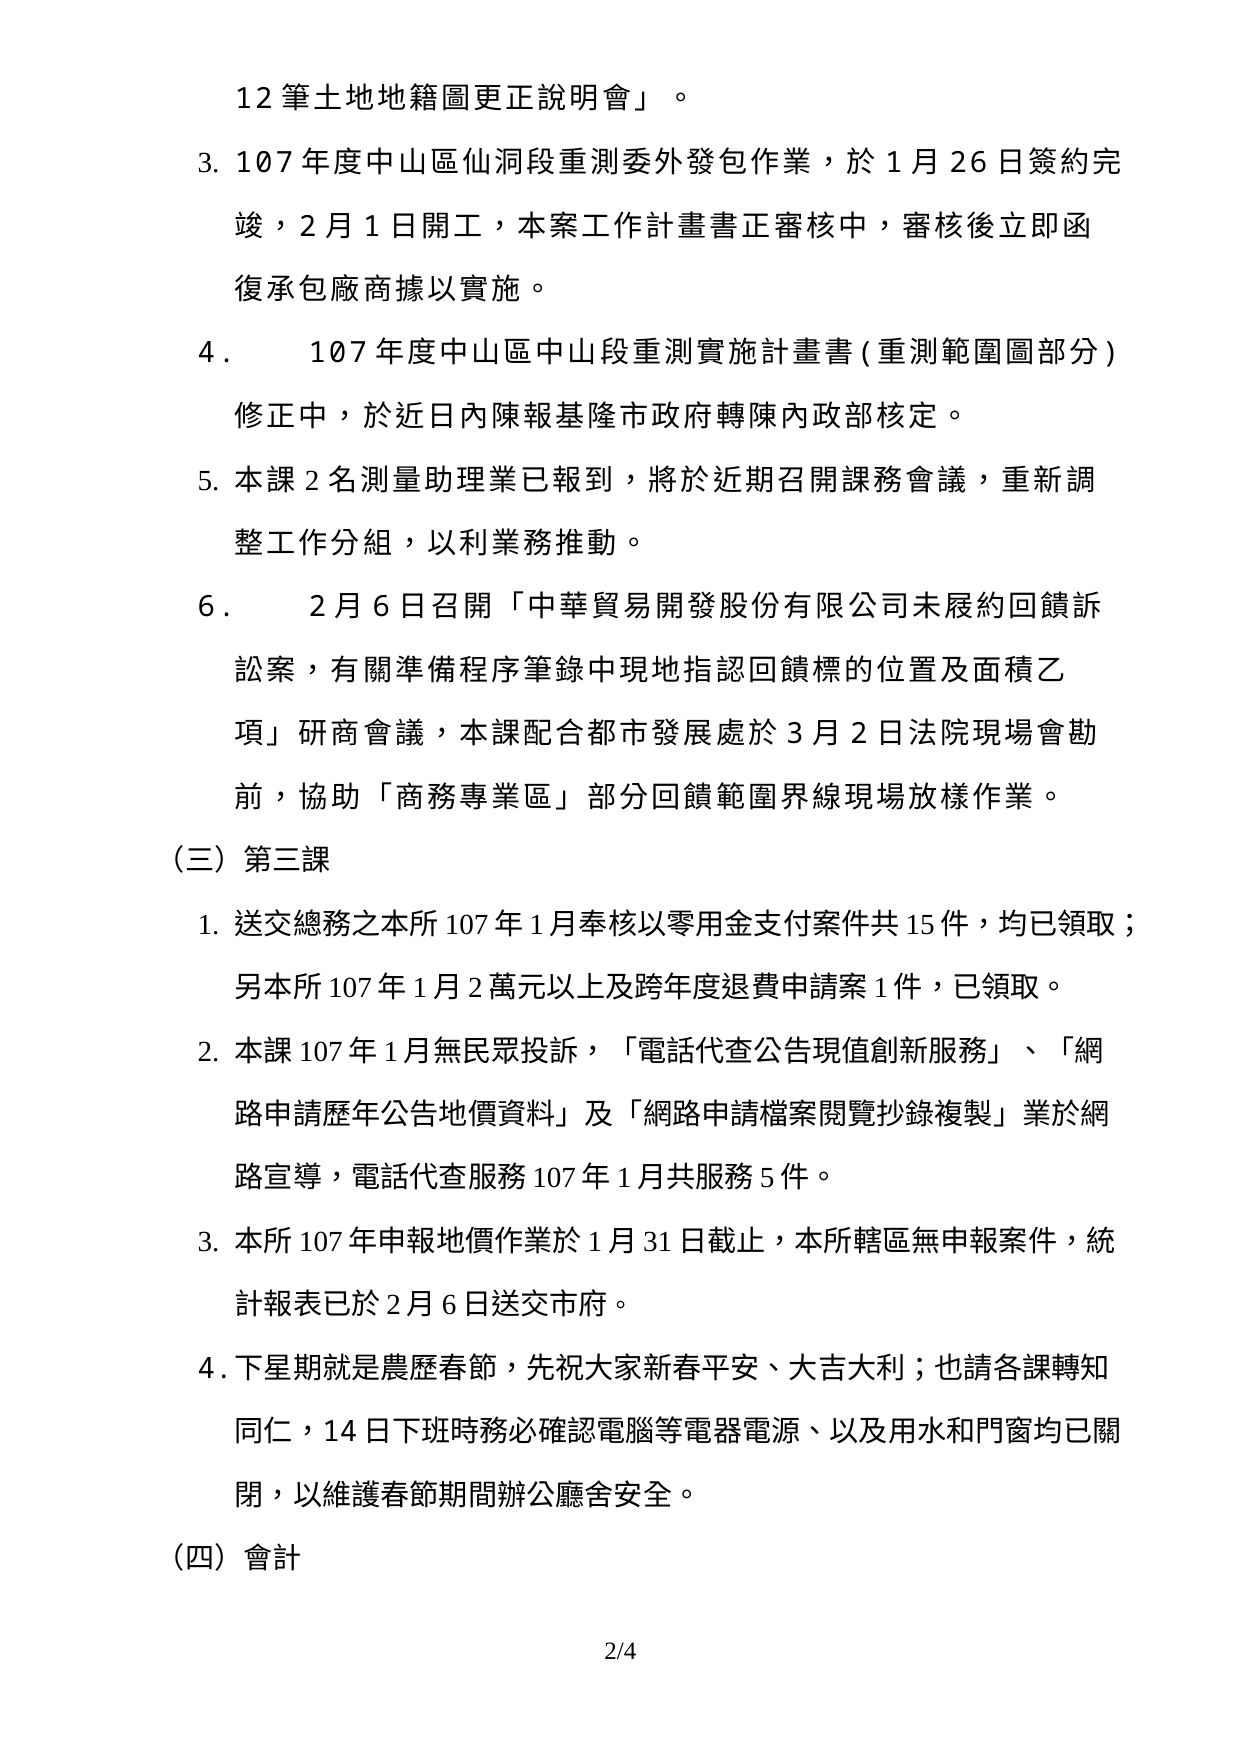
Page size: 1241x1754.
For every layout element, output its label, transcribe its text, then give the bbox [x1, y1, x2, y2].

list 本課2名測量助理業已報到，將於近期召開課務會議，重新調整工作分組，以利業務推動。 [197, 456, 1122, 562]
list 107年度中山區中山段重測實施計畫書(重測範圍圖部分)修正中，於近日內陳報基隆市政府轉陳內政部核定。 [197, 329, 1122, 435]
list 下星期就是農歷春節，先祝大家新春平安、大吉大利；也請各課轉知同仁，14日下班時務必確認電腦等電器電源、以及用水和門窗均已關閉，以維護春節期間辦公廳舍安全。 [197, 1344, 1122, 1514]
list 本課107年1月無民眾投訴，「電話代查公告現值創新服務」、「網路申請歷年公告地價資料」及「網路申請檔案閱覽抄錄複製」業於網路宣導，電話代查服務107年1月共服務5件。 [197, 1027, 1122, 1196]
list 2月6日召開「中華貿易開發股份有限公司未屐約回饋訴訟案，有關準備程序筆錄中現地指認回饋標的位置及面積乙項」研商會議，本課配合都市發展處於3月2日法院現場會勘前，協助「商務專業區」部分回饋範圍界線現場放樣作業。 [197, 583, 1122, 816]
list 107年度中山區仙洞段重測委外發包作業，於1月26日簽約完竣，2月1日開工，本案工作計畫書正審核中，審核後立即函復承包廠商據以實施。 [197, 138, 1122, 308]
list 12筆土地地籍圖更正說明會」。 [197, 75, 1122, 117]
list 第三課 [156, 837, 1122, 879]
list 本所107年申報地價作業於1月31日截止，本所轄區無申報案件，統計報表已於2月6日送交市府。 [197, 1217, 1122, 1323]
list 送交總務之本所107年1月奉核以零用金支付案件共15件，均已領取；另本所107年1月2萬元以上及跨年度退費申請案1件，已領取。 [197, 900, 1122, 1006]
list 會計 [156, 1535, 1122, 1577]
